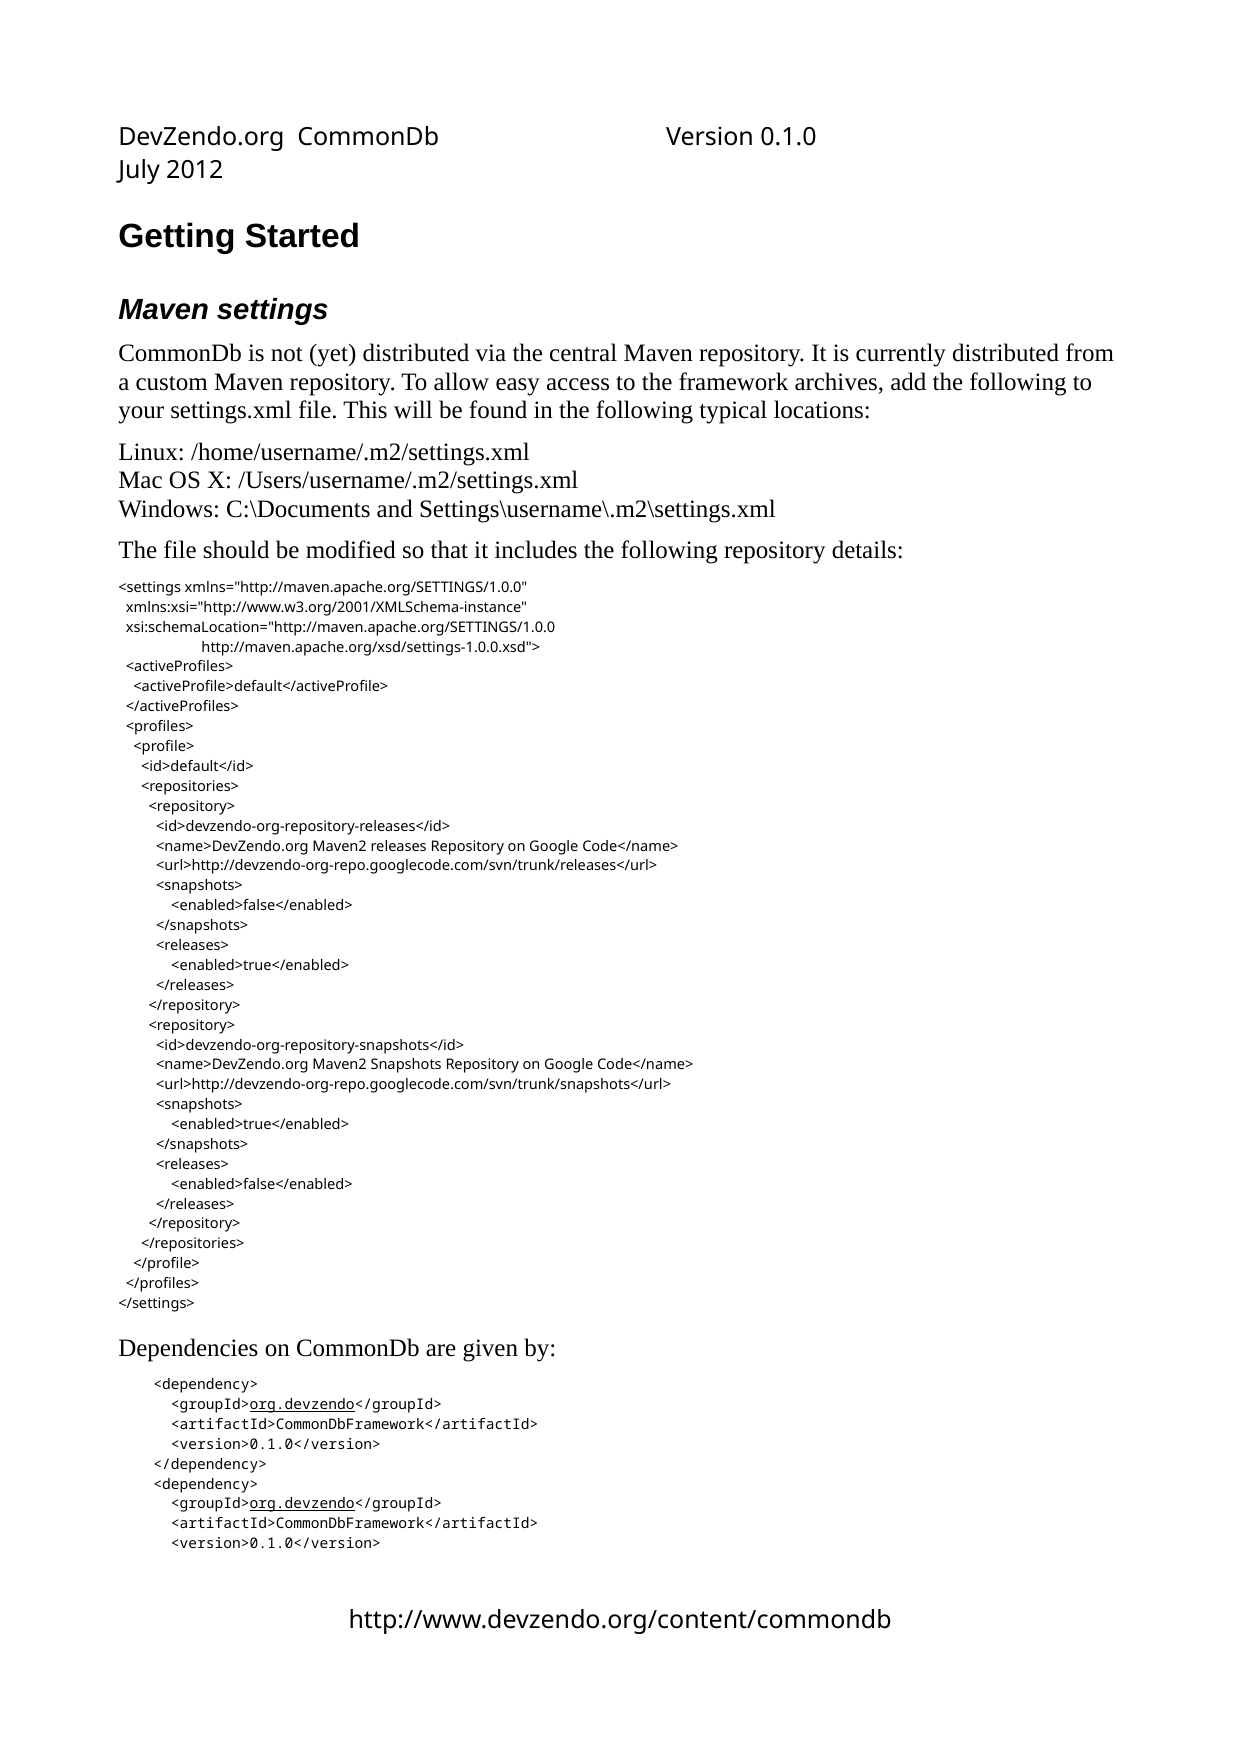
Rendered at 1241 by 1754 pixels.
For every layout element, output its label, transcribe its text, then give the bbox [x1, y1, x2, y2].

text </activeProfiles> [118, 696, 1122, 716]
text <url>http://devzendo-org-repo.googlecode.com/svn/trunk/snapshots</url> [118, 1074, 1122, 1094]
text </profiles> [118, 1273, 1122, 1293]
text <enabled>true</enabled> [118, 955, 1122, 974]
text <id>default</id> [118, 756, 1122, 776]
text <repository> [118, 796, 1122, 815]
text <groupId>org.devzendo</groupId> [118, 1394, 1122, 1414]
text <profiles> [118, 716, 1122, 736]
text </repositories> [118, 1233, 1122, 1253]
text Linux: /home/username/.m2/settings.xml [118, 437, 1122, 465]
text <version>0.1.0</version> [118, 1533, 1122, 1553]
text <name>DevZendo.org Maven2 releases Repository on Google Code</name> [118, 835, 1122, 855]
text <repositories> [118, 776, 1122, 796]
text <id>devzendo-org-repository-snapshots</id> [118, 1034, 1122, 1054]
text <id>devzendo-org-repository-releases</id> [118, 815, 1122, 835]
text <settings xmlns="http://maven.apache.org/SETTINGS/1.0.0" [118, 577, 1122, 597]
text Dependencies on CommonDb are given by: [118, 1333, 1122, 1361]
text <artifactId>CommonDbFramework</artifactId> [118, 1414, 1122, 1434]
text </settings> [118, 1293, 1122, 1313]
text Windows: C:\Documents and Settings\username\.m2\settings.xml [118, 494, 1122, 523]
subtitle Maven settings [118, 292, 1122, 325]
text <releases> [118, 935, 1122, 955]
text </releases> [118, 1193, 1122, 1213]
text <snapshots> [118, 875, 1122, 895]
text </releases> [118, 974, 1122, 994]
text </repository> [118, 994, 1122, 1014]
text http://maven.apache.org/xsd/settings-1.0.0.xsd"> [118, 636, 1122, 656]
text </snapshots> [118, 1134, 1122, 1154]
text </snapshots> [118, 915, 1122, 935]
text CommonDb is not (yet) distributed via the central Maven repository. It is currently distributed from a custom Maven repository. To allow easy access to the framework archives, add the following to your settings.xml file. This will be found in the following typical locations: [118, 338, 1122, 424]
text <artifactId>CommonDbFramework</artifactId> [118, 1513, 1122, 1533]
text </dependency> [118, 1453, 1122, 1473]
text <enabled>false</enabled> [118, 1173, 1122, 1193]
text xmlns:xsi="http://www.w3.org/2001/XMLSchema-instance" [118, 597, 1122, 616]
text The file should be modified so that it includes the following repository details: [118, 535, 1122, 564]
text <version>0.1.0</version> [118, 1434, 1122, 1453]
text <dependency> [118, 1374, 1122, 1394]
text <enabled>false</enabled> [118, 895, 1122, 915]
text <url>http://devzendo-org-repo.googlecode.com/svn/trunk/releases</url> [118, 855, 1122, 875]
text <repository> [118, 1014, 1122, 1034]
text <name>DevZendo.org Maven2 Snapshots Repository on Google Code</name> [118, 1054, 1122, 1074]
text <activeProfiles> [118, 656, 1122, 676]
text xsi:schemaLocation="http://maven.apache.org/SETTINGS/1.0.0 [118, 616, 1122, 636]
text <activeProfile>default</activeProfile> [118, 676, 1122, 696]
subtitle Getting Started [118, 216, 1122, 254]
text <profile> [118, 736, 1122, 756]
text <enabled>true</enabled> [118, 1114, 1122, 1134]
text <groupId>org.devzendo</groupId> [118, 1493, 1122, 1513]
text <snapshots> [118, 1094, 1122, 1114]
text </profile> [118, 1253, 1122, 1273]
text <releases> [118, 1154, 1122, 1173]
text </repository> [118, 1213, 1122, 1233]
text <dependency> [118, 1473, 1122, 1493]
text Mac OS X: /Users/username/.m2/settings.xml [118, 465, 1122, 494]
